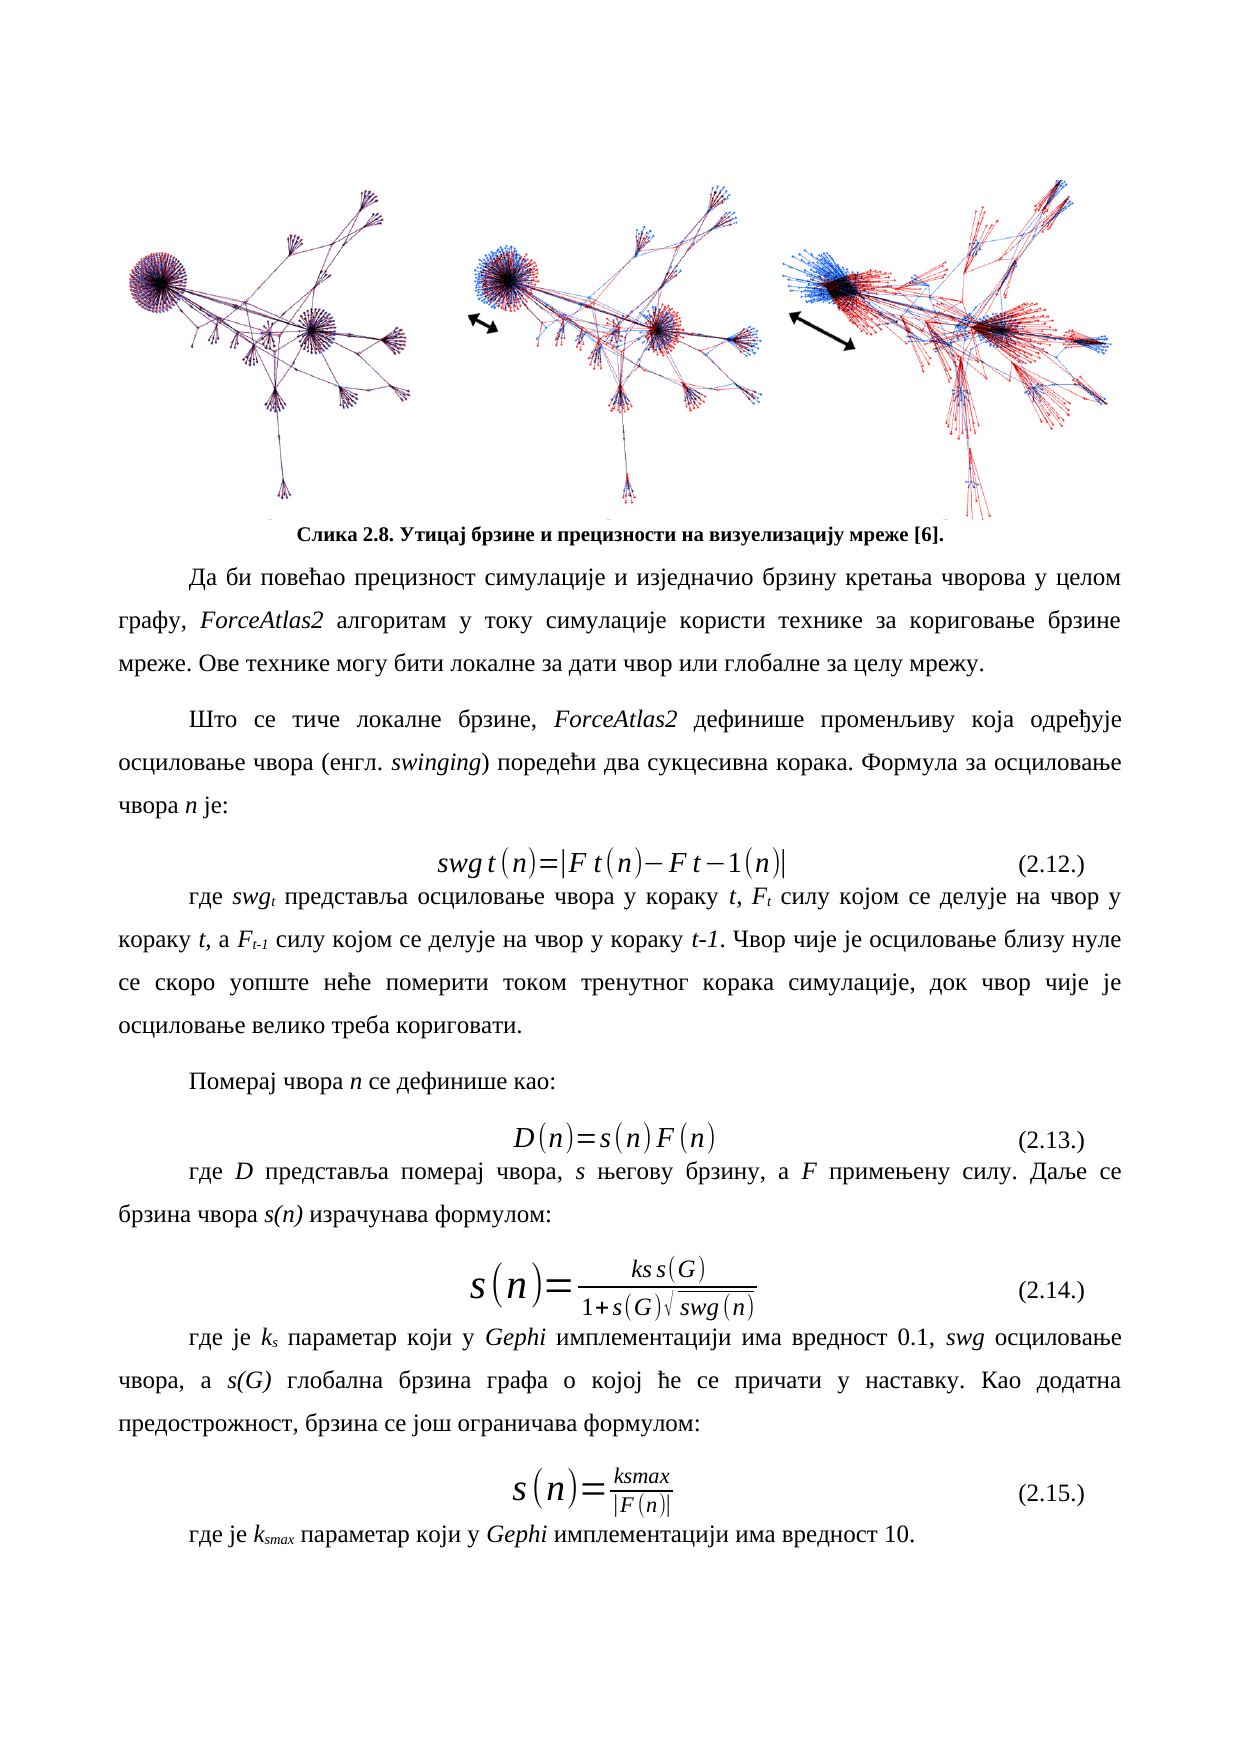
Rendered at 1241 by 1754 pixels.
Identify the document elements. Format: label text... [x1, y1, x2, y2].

text где je ksmax параметар који у Gephi имплементацији има вредност 10. [118, 1519, 1122, 1548]
text где је ks параметар који у Gephi имплементацији има вредност 0.1, swg осциловање чвора, а s(G) глобална брзина графа о којој ће се причати у наставку. Као додатна предострожност, брзина се још ограничава формулом: [118, 1322, 1122, 1437]
text где swgt представља осциловање чвора у кораку t, Ft силу којом се делује на чвор у кораку t, а Ft-1 силу којом се делује на чвор у кораку t-1. Чвор чије је осциловање близу нуле се скоро уопште неће померити током тренутног корака симулације, док чвор чије је осциловање велико треба кориговати. [118, 881, 1122, 1039]
text Да би повећао прецизност симулације и изједначио брзину кретања чворова у целом графу, ForceAtlas2 алгоритам у току симулације користи технике за кориговање брзине мреже. Ове технике могу бити локалне за дати чвор или глобалне за целу мрежу. [118, 562, 1122, 677]
picture [125, 177, 1115, 522]
text (2.14.) [118, 1255, 1122, 1322]
text Померај чвора n се дефинише као: [118, 1066, 1122, 1094]
text (2.13.) [118, 1121, 1122, 1156]
text (2.15.) [118, 1463, 1122, 1519]
text Слика 2.8. Утицај брзине и прецизности на визуелизацију мреже [6]. [118, 177, 1122, 546]
text где D представља померај чвора, s његову брзину, а F примењену силу. Даље се брзина чвора s(n) израчунава формулом: [118, 1156, 1122, 1228]
text Што се тиче локалне брзине, ForceAtlas2 дефинише променљиву која одређује осциловање чвора (енгл. swinging) поредећи два сукцесивна корака. Формула за осциловање чвора n је: [118, 704, 1122, 819]
text (2.12.) [118, 846, 1122, 881]
